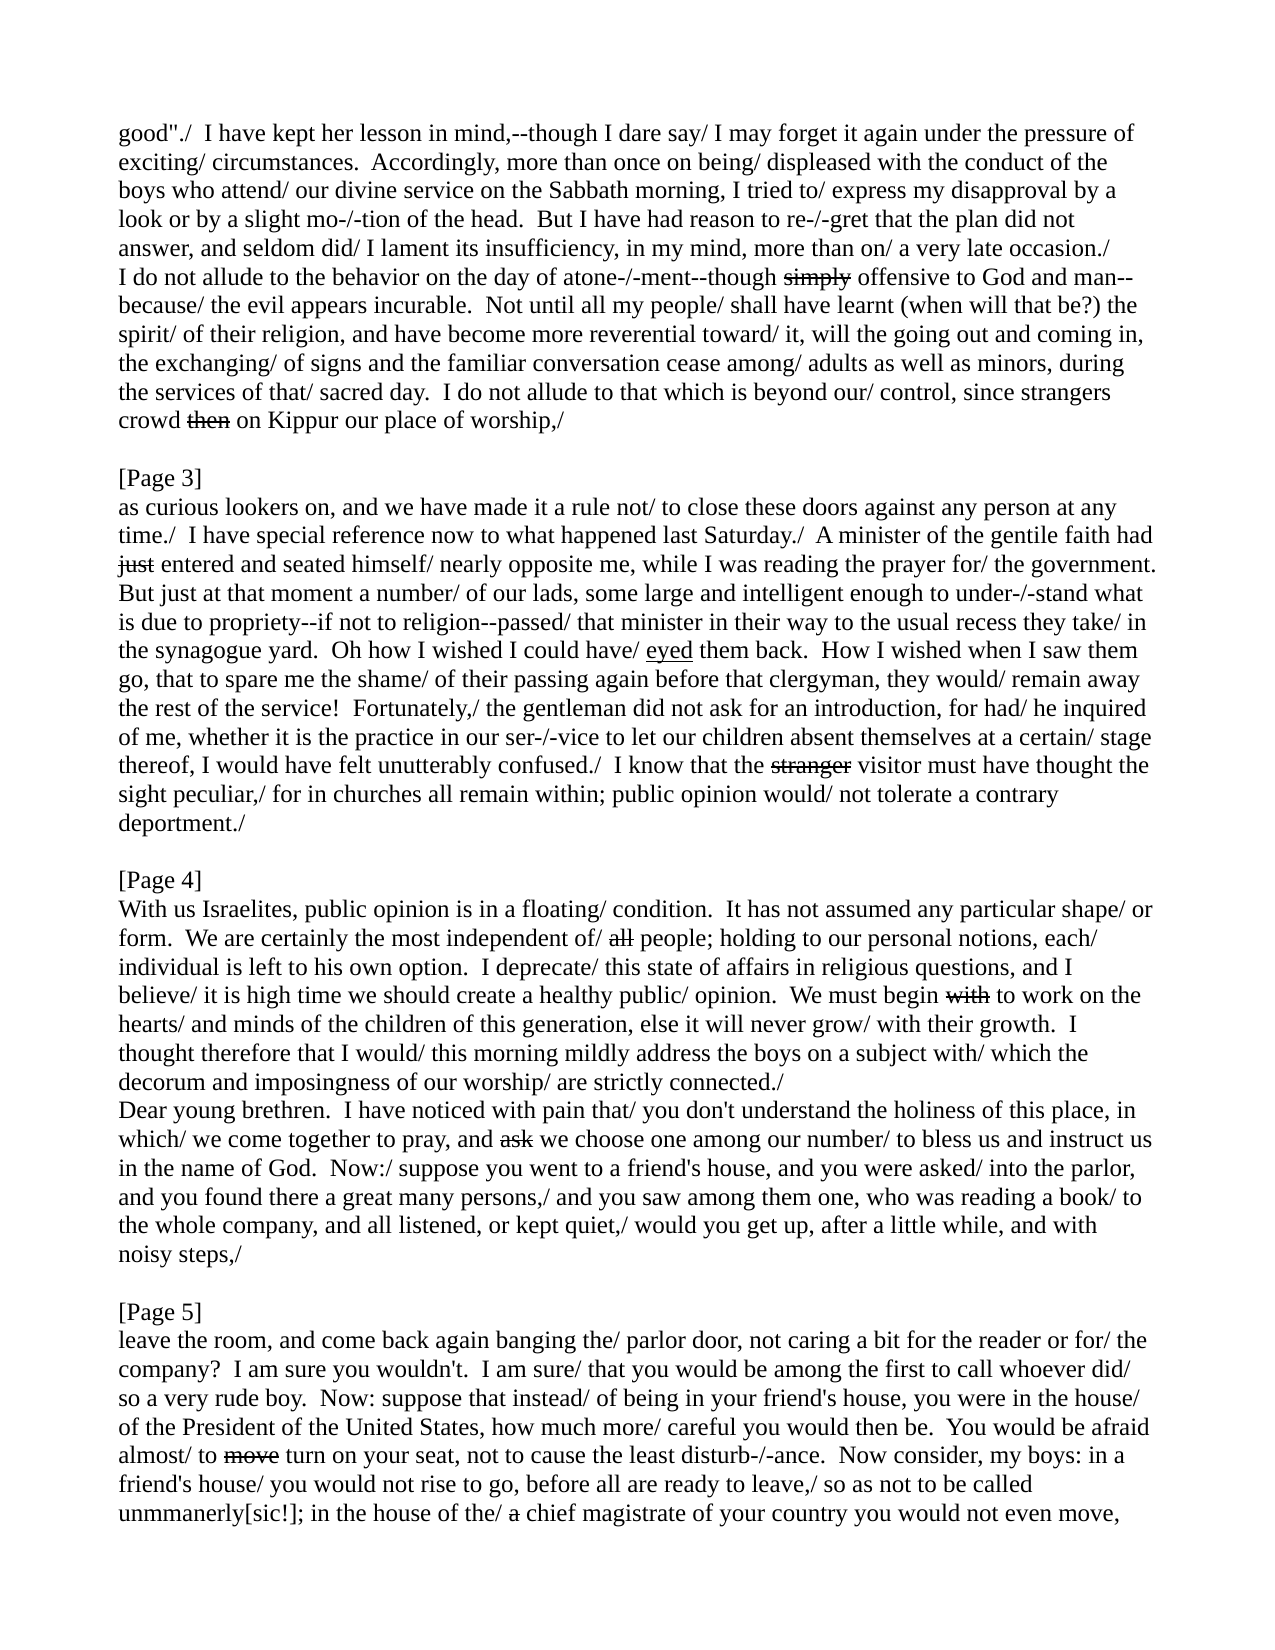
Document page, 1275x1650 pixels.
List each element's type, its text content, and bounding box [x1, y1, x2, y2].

text With us Israelites, public opinion is in a floating/ condition. It has not assumed any particular shape/ or form. We are certainly the most independent of/ all people; holding to our personal notions, each/ individual is left to his own option. I deprecate/ this state of affairs in religious questions, and I believe/ it is high time we should create a healthy public/ opinion. We must begin with to work on the hearts/ and minds of the children of this generation, else it will never grow/ with their growth. I thought therefore that I would/ this morning mildly address the boys on a subject with/ which the decorum and imposingness of our worship/ are strictly connected./ [118, 894, 1157, 1096]
text [Page 5] [118, 1297, 1157, 1326]
text I do not allude to the behavior on the day of atone-/-ment--though simply offensive to God and man--because/ the evil appears incurable. Not until all my people/ shall have learnt (when will that be?) the spirit/ of their religion, and have become more reverential toward/ it, will the going out and coming in, the exchanging/ of signs and the familiar conversation cease among/ adults as well as minors, during the services of that/ sacred day. I do not allude to that which is beyond our/ control, since strangers crowd then on Kippur our place of worship,/ [118, 262, 1157, 434]
text [Page 3] [118, 463, 1157, 492]
text Dear young brethren. I have noticed with pain that/ you don't understand the holiness of this place, in which/ we come together to pray, and ask we choose one among our number/ to bless us and instruct us in the name of God. Now:/ suppose you went to a friend's house, and you were asked/ into the parlor, and you found there a great many persons,/ and you saw among them one, who was reading a book/ to the whole company, and all listened, or kept quiet,/ would you get up, after a little while, and with noisy steps,/ [118, 1096, 1157, 1268]
text good"./ I have kept her lesson in mind,--though I dare say/ I may forget it again under the pressure of exciting/ circumstances. Accordingly, more than once on being/ displeased with the conduct of the boys who attend/ our divine service on the Sabbath morning, I tried to/ express my disapproval by a look or by a slight mo-/-tion of the head. But I have had reason to re-/-gret that the plan did not answer, and seldom did/ I lament its insufficiency, in my mind, more than on/ a very late occasion./ [118, 118, 1157, 262]
text as curious lookers on, and we have made it a rule not/ to close these doors against any person at any time./ I have special reference now to what happened last Saturday./ A minister of the gentile faith had just entered and seated himself/ nearly opposite me, while I was reading the prayer for/ the government. But just at that moment a number/ of our lads, some large and intelligent enough to under-/-stand what is due to propriety--if not to religion--passed/ that minister in their way to the usual recess they take/ in the synagogue yard. Oh how I wished I could have/ eyed them back. How I wished when I saw them go, that to spare me the shame/ of their passing again before that clergyman, they would/ remain away the rest of the service! Fortunately,/ the gentleman did not ask for an introduction, for had/ he inquired of me, whether it is the practice in our ser-/-vice to let our children absent themselves at a certain/ stage thereof, I would have felt unutterably confused./ I know that the stranger visitor must have thought the sight peculiar,/ for in churches all remain within; public opinion would/ not tolerate a contrary deportment./ [118, 492, 1157, 837]
text [Page 4] [118, 866, 1157, 894]
text leave the room, and come back again banging the/ parlor door, not caring a bit for the reader or for/ the company? I am sure you wouldn't. I am sure/ that you would be among the first to call whoever did/ so a very rude boy. Now: suppose that instead/ of being in your friend's house, you were in the house/ of the President of the United States, how much more/ careful you would then be. You would be afraid almost/ to move turn on your seat, not to cause the least disturb-/-ance. Now consider, my boys: in a friend's house/ you would not rise to go, before all are ready to leave,/ so as not to be called unmmanerly[sic!]; in the house of the/ a chief magistrate of your country you would not even move, [118, 1326, 1157, 1527]
